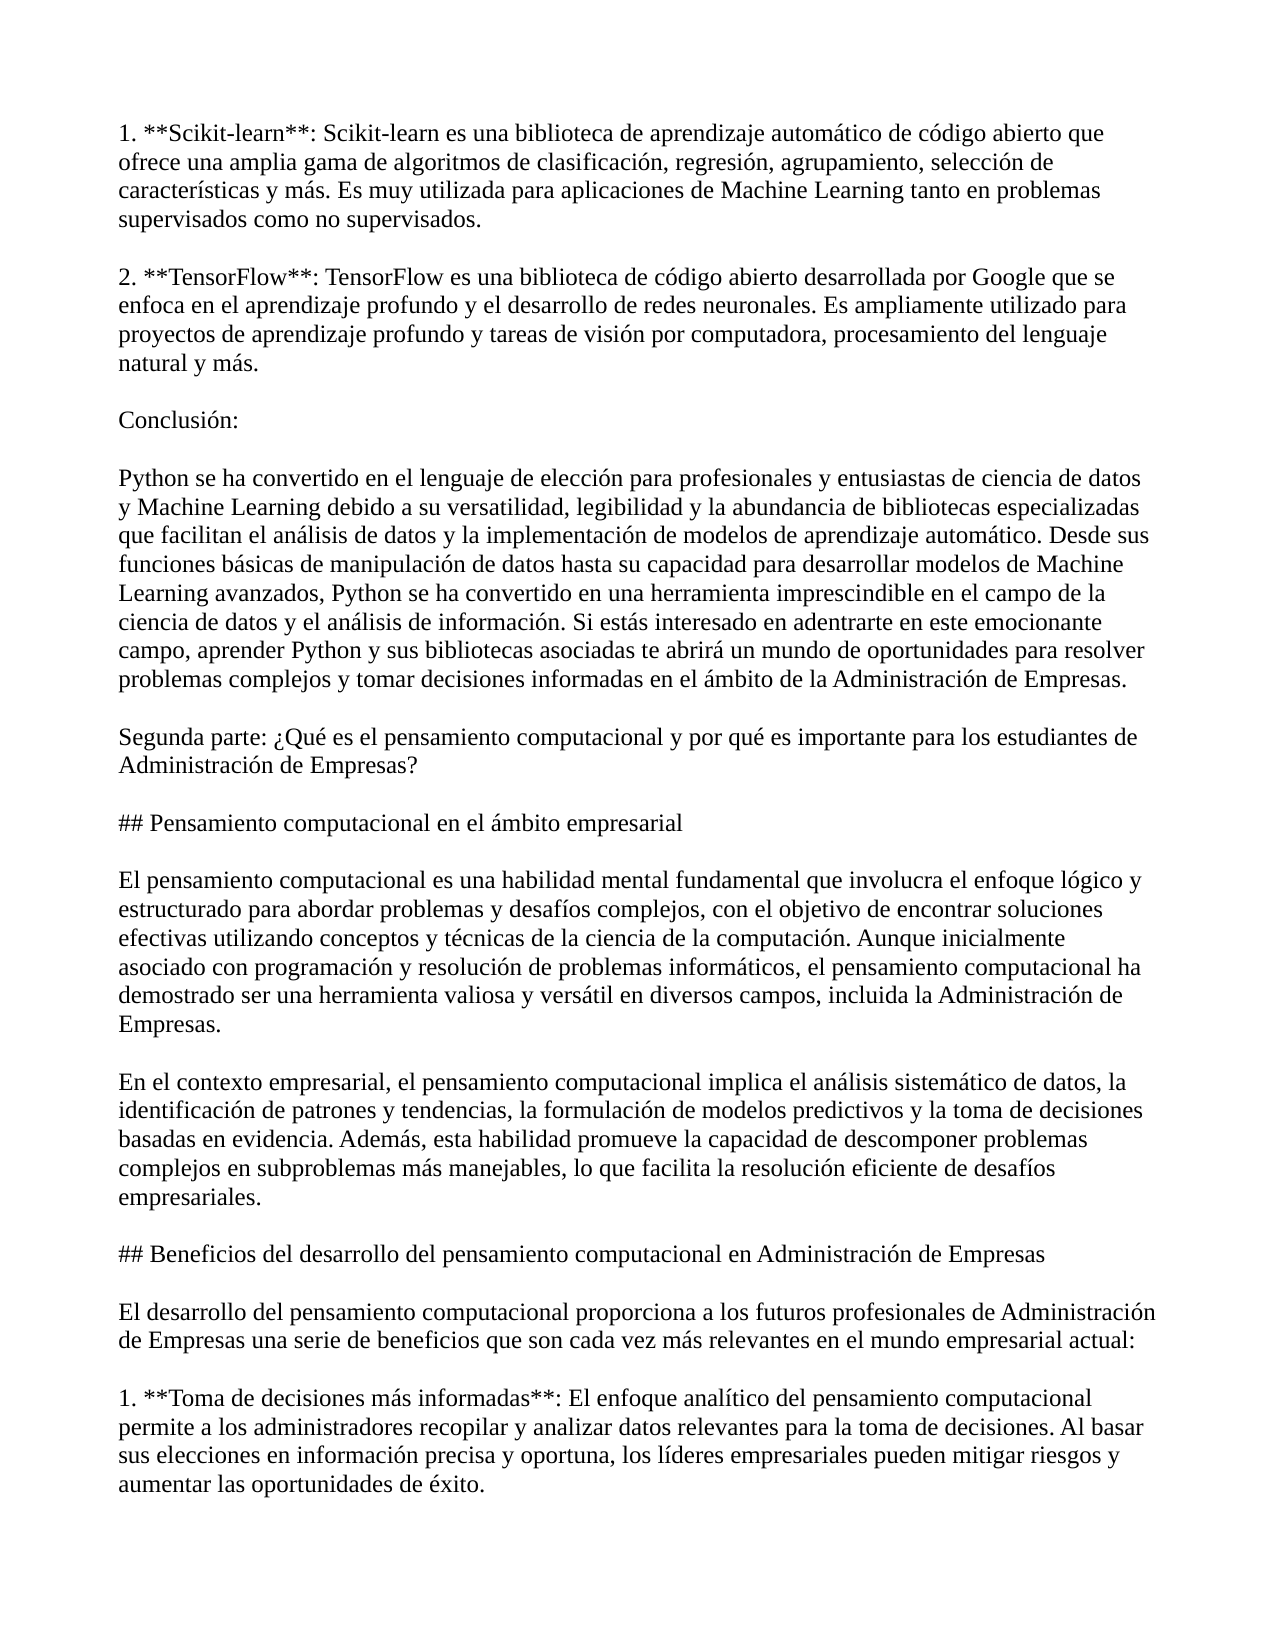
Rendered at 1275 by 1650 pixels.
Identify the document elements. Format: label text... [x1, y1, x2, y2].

text 1. **Scikit-learn**: Scikit-learn es una biblioteca de aprendizaje automático de código abierto que ofrece una amplia gama de algoritmos de clasificación, regresión, agrupamiento, selección de características y más. Es muy utilizada para aplicaciones de Machine Learning tanto en problemas supervisados como no supervisados. [118, 118, 1157, 233]
text El desarrollo del pensamiento computacional proporciona a los futuros profesionales de Administración de Empresas una serie de beneficios que son cada vez más relevantes en el mundo empresarial actual: [118, 1297, 1157, 1354]
text Python se ha convertido en el lenguaje de elección para profesionales y entusiastas de ciencia de datos y Machine Learning debido a su versatilidad, legibilidad y la abundancia de bibliotecas especializadas que facilitan el análisis de datos y la implementación de modelos de aprendizaje automático. Desde sus funciones básicas de manipulación de datos hasta su capacidad para desarrollar modelos de Machine Learning avanzados, Python se ha convertido en una herramienta imprescindible en el campo de la ciencia de datos y el análisis de información. Si estás interesado en adentrarte en este emocionante campo, aprender Python y sus bibliotecas asociadas te abrirá un mundo de oportunidades para resolver problemas complejos y tomar decisiones informadas en el ámbito de la Administración de Empresas. [118, 463, 1157, 693]
text El pensamiento computacional es una habilidad mental fundamental que involucra el enfoque lógico y estructurado para abordar problemas y desafíos complejos, con el objetivo de encontrar soluciones efectivas utilizando conceptos y técnicas de la ciencia de la computación. Aunque inicialmente asociado con programación y resolución de problemas informáticos, el pensamiento computacional ha demostrado ser una herramienta valiosa y versátil en diversos campos, incluida la Administración de Empresas. [118, 866, 1157, 1038]
text 1. **Toma de decisiones más informadas**: El enfoque analítico del pensamiento computacional permite a los administradores recopilar y analizar datos relevantes para la toma de decisiones. Al basar sus elecciones en información precisa y oportuna, los líderes empresariales pueden mitigar riesgos y aumentar las oportunidades de éxito. [118, 1383, 1157, 1498]
text Conclusión: [118, 406, 1157, 434]
text ## Beneficios del desarrollo del pensamiento computacional en Administración de Empresas [118, 1239, 1157, 1268]
text ## Pensamiento computacional en el ámbito empresarial [118, 808, 1157, 837]
text En el contexto empresarial, el pensamiento computacional implica el análisis sistemático de datos, la identificación de patrones y tendencias, la formulación de modelos predictivos y la toma de decisiones basadas en evidencia. Además, esta habilidad promueve la capacidad de descomponer problemas complejos en subproblemas más manejables, lo que facilita la resolución eficiente de desafíos empresariales. [118, 1067, 1157, 1211]
text Segunda parte: ¿Qué es el pensamiento computacional y por qué es importante para los estudiantes de Administración de Empresas? [118, 722, 1157, 779]
text 2. **TensorFlow**: TensorFlow es una biblioteca de código abierto desarrollada por Google que se enfoca en el aprendizaje profundo y el desarrollo de redes neuronales. Es ampliamente utilizado para proyectos de aprendizaje profundo y tareas de visión por computadora, procesamiento del lenguaje natural y más. [118, 262, 1157, 377]
